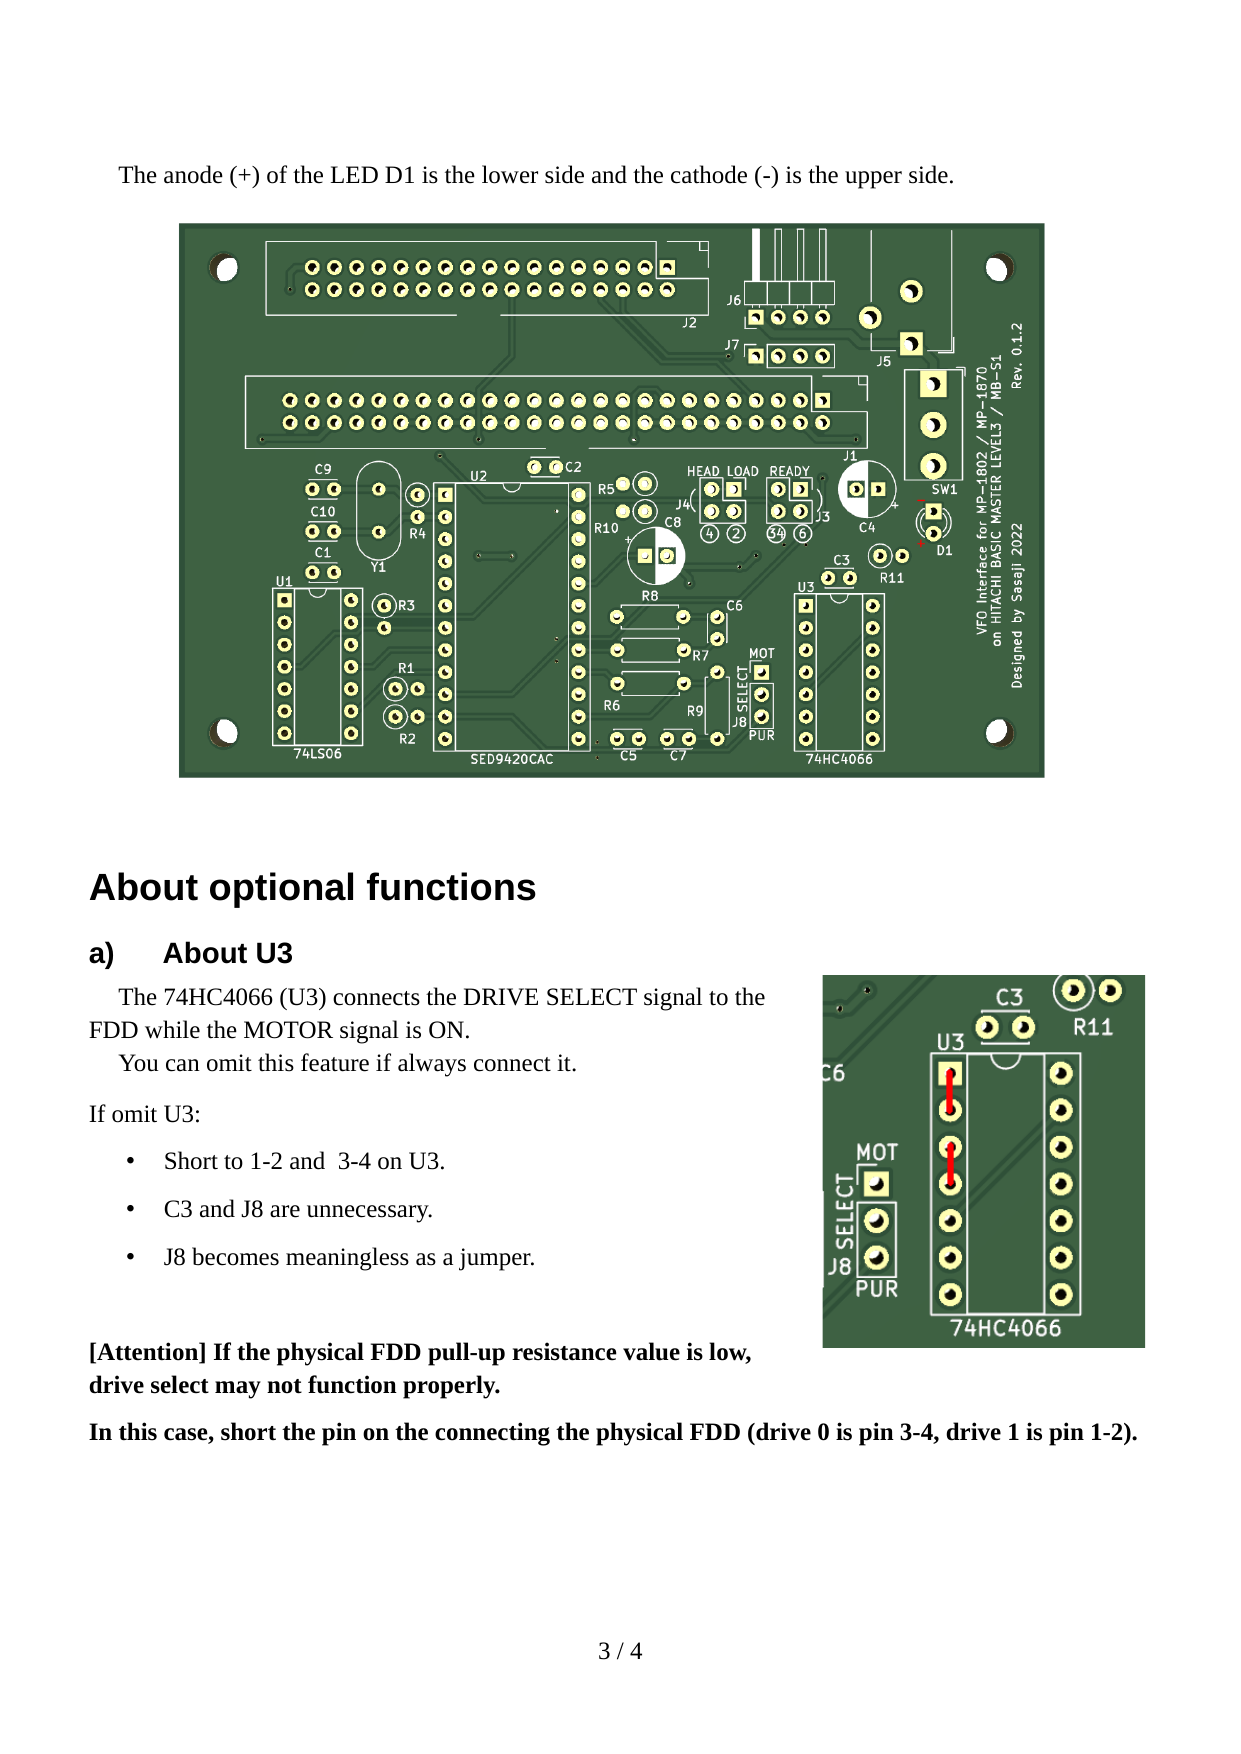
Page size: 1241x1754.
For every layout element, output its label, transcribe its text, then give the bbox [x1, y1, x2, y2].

picture [166, 208, 1058, 789]
text In this case, short the pin on the connecting the physical FDD (drive 0 is pin 3-4, drive 1 is pin 1-2). [88, 1417, 1152, 1446]
list J8 becomes meaningless as a jumper. [126, 1242, 822, 1270]
text You can omit this feature if always connect it. [88, 1048, 822, 1077]
list C3 and J8 are unnecessary. [126, 1194, 822, 1223]
subtitle About U3 [88, 936, 1152, 969]
list Short to 1-2 and 3-4 on U3. [126, 1146, 822, 1175]
text The anode (+) of the LED D1 is the lower side and the cathode (-) is the upper side. [88, 161, 1152, 189]
text The 74HC4066 (U3) connects the DRIVE SELECT signal to the FDD while the MOTOR signal is ON. [88, 982, 822, 1044]
picture [822, 975, 1146, 1348]
text If omit U3: [88, 1099, 822, 1127]
subtitle About optional functions [88, 865, 1152, 909]
text [Attention] If the physical FDD pull-up resistance value is low, drive select may not function properly. [88, 1337, 1152, 1398]
